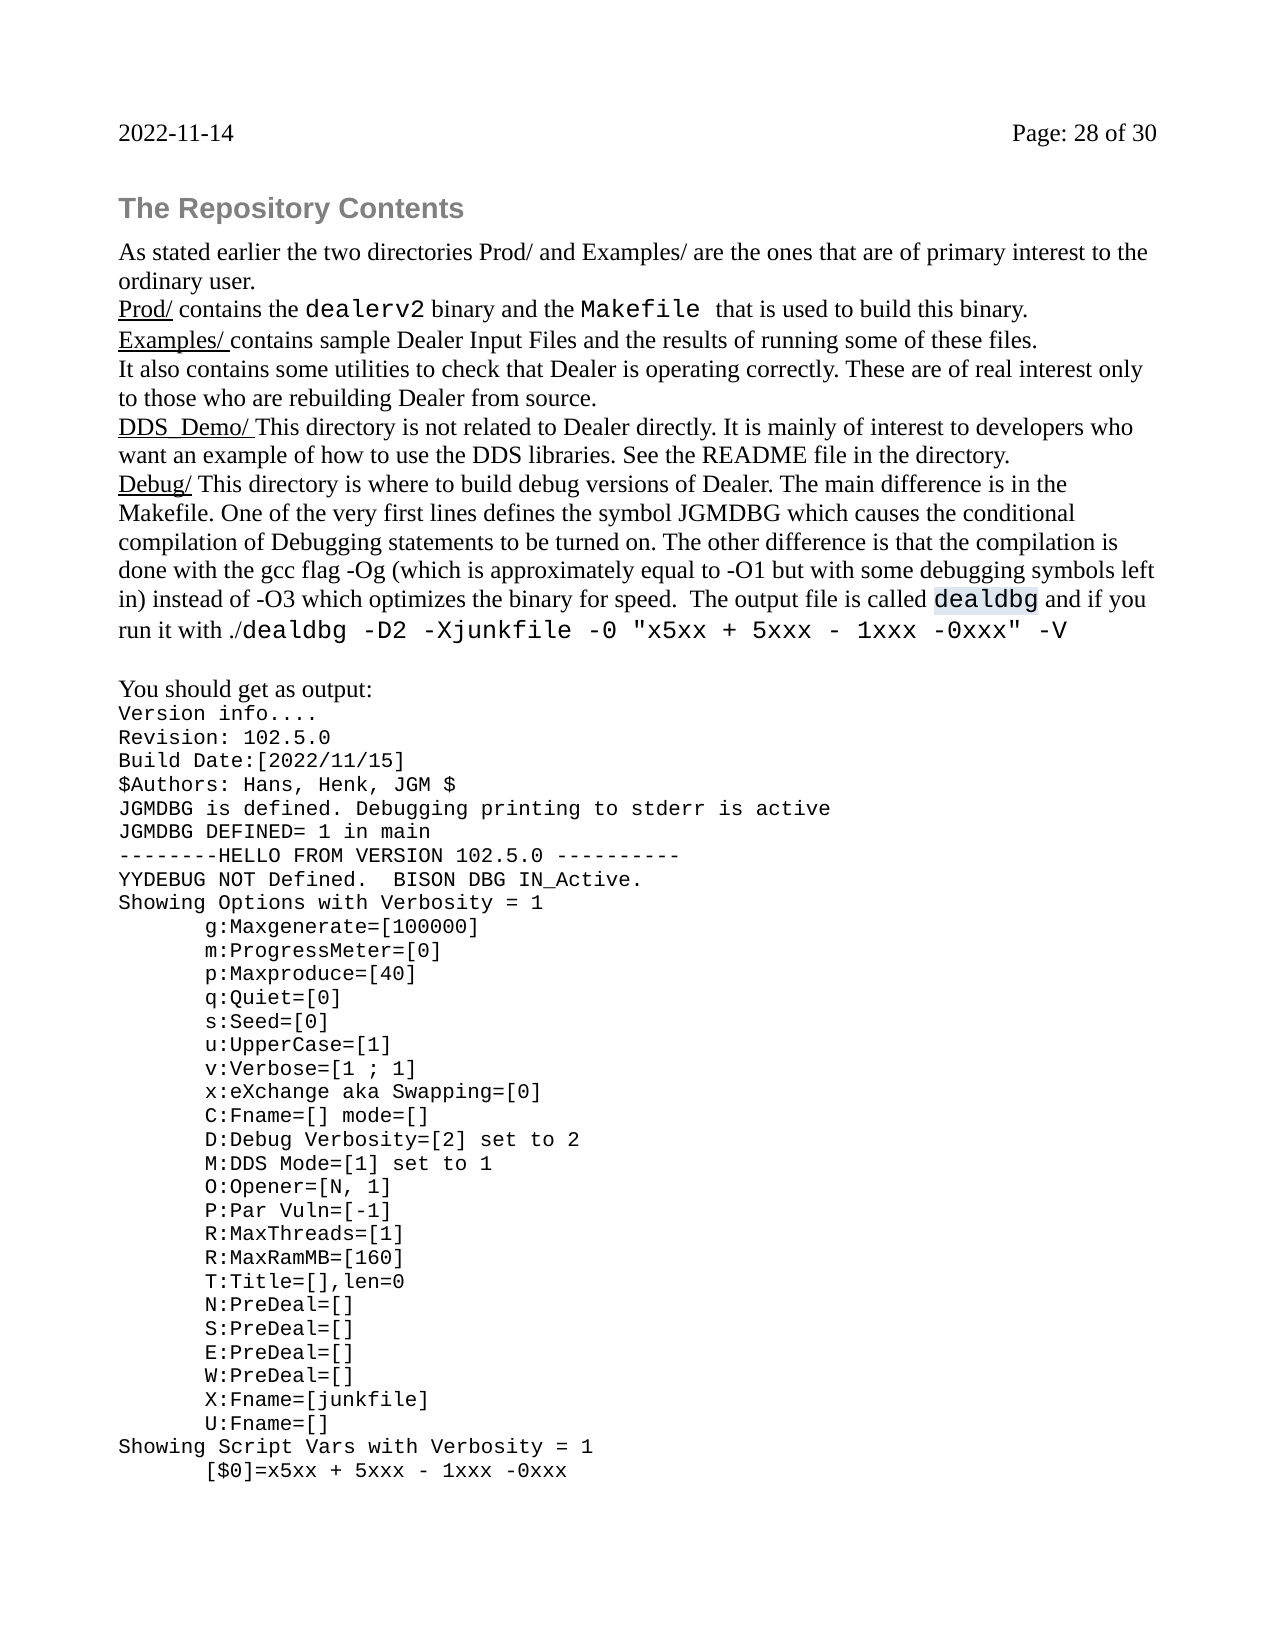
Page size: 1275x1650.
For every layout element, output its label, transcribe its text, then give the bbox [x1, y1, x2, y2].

text P:Par Vuln=[-1] [118, 1200, 1157, 1223]
text W:PreDeal=[] [118, 1365, 1157, 1389]
text Build Date:[2022/11/15] [118, 751, 1157, 774]
text [$0]=x5xx + 5xxx - 1xxx -0xxx [118, 1460, 1157, 1483]
subtitle The Repository Contents [118, 191, 1157, 224]
text DDS_Demo/ This directory is not related to Dealer directly. It is mainly of interest to developers who want an example of how to use the DDS libraries. See the README file in the directory. [118, 412, 1157, 469]
text g:Maxgenerate=[100000] [118, 916, 1157, 940]
text m:ProgressMeter=[0] [118, 940, 1157, 963]
text As stated earlier the two directories Prod/ and Examples/ are the ones that are of primary interest to the ordinary user. Prod/ contains the dealerv2 binary and the Makefile that is used to build this binary. [118, 237, 1157, 325]
text N:PreDeal=[] [118, 1294, 1157, 1318]
text Debug/ This directory is where to build debug versions of Dealer. The main difference is in the Makefile. One of the very first lines defines the symbol JGMDBG which causes the conditional compilation of Debugging statements to be turned on. The other difference is that the compilation is done with the gcc flag -Og (which is approximately equal to -O1 but with some debugging symbols left in) instead of -O3 which optimizes the binary for speed. The output file is called dealdbg and if you run it with ./dealdbg -D2 -Xjunkfile -0 "x5xx + 5xxx - 1xxx -0xxx" -V [118, 469, 1157, 646]
text You should get as output: [118, 674, 1157, 703]
text Showing Options with Verbosity = 1 [118, 892, 1157, 916]
text Version info.... [118, 703, 1157, 727]
text JGMDBG DEFINED= 1 in main [118, 821, 1157, 845]
text R:MaxRamMB=[160] [118, 1247, 1157, 1271]
text Showing Script Vars with Verbosity = 1 [118, 1436, 1157, 1460]
text D:Debug Verbosity=[2] set to 2 [118, 1129, 1157, 1152]
text E:PreDeal=[] [118, 1342, 1157, 1365]
text C:Fname=[] mode=[] [118, 1105, 1157, 1129]
text Examples/ contains sample Dealer Input Files and the results of running some of these files. It also contains some utilities to check that Dealer is operating correctly. These are of real interest only to those who are rebuilding Dealer from source. [118, 325, 1157, 412]
text T:Title=[],len=0 [118, 1271, 1157, 1294]
text --------HELLO FROM VERSION 102.5.0 ---------- [118, 845, 1157, 869]
text R:MaxThreads=[1] [118, 1223, 1157, 1247]
text JGMDBG is defined. Debugging printing to stderr is active [118, 798, 1157, 821]
text O:Opener=[N, 1] [118, 1176, 1157, 1200]
text U:Fname=[] [118, 1413, 1157, 1436]
text q:Quiet=[0] [118, 987, 1157, 1011]
text Revision: 102.5.0 [118, 727, 1157, 751]
text X:Fname=[junkfile] [118, 1389, 1157, 1413]
text YYDEBUG NOT Defined. BISON DBG IN_Active. [118, 869, 1157, 892]
text x:eXchange aka Swapping=[0] [118, 1082, 1157, 1105]
text p:Maxproduce=[40] [118, 963, 1157, 987]
text u:UpperCase=[1] [118, 1034, 1157, 1058]
text M:DDS Mode=[1] set to 1 [118, 1152, 1157, 1176]
text S:PreDeal=[] [118, 1318, 1157, 1342]
text $Authors: Hans, Henk, JGM $ [118, 774, 1157, 798]
text s:Seed=[0] [118, 1011, 1157, 1034]
text v:Verbose=[1 ; 1] [118, 1058, 1157, 1082]
